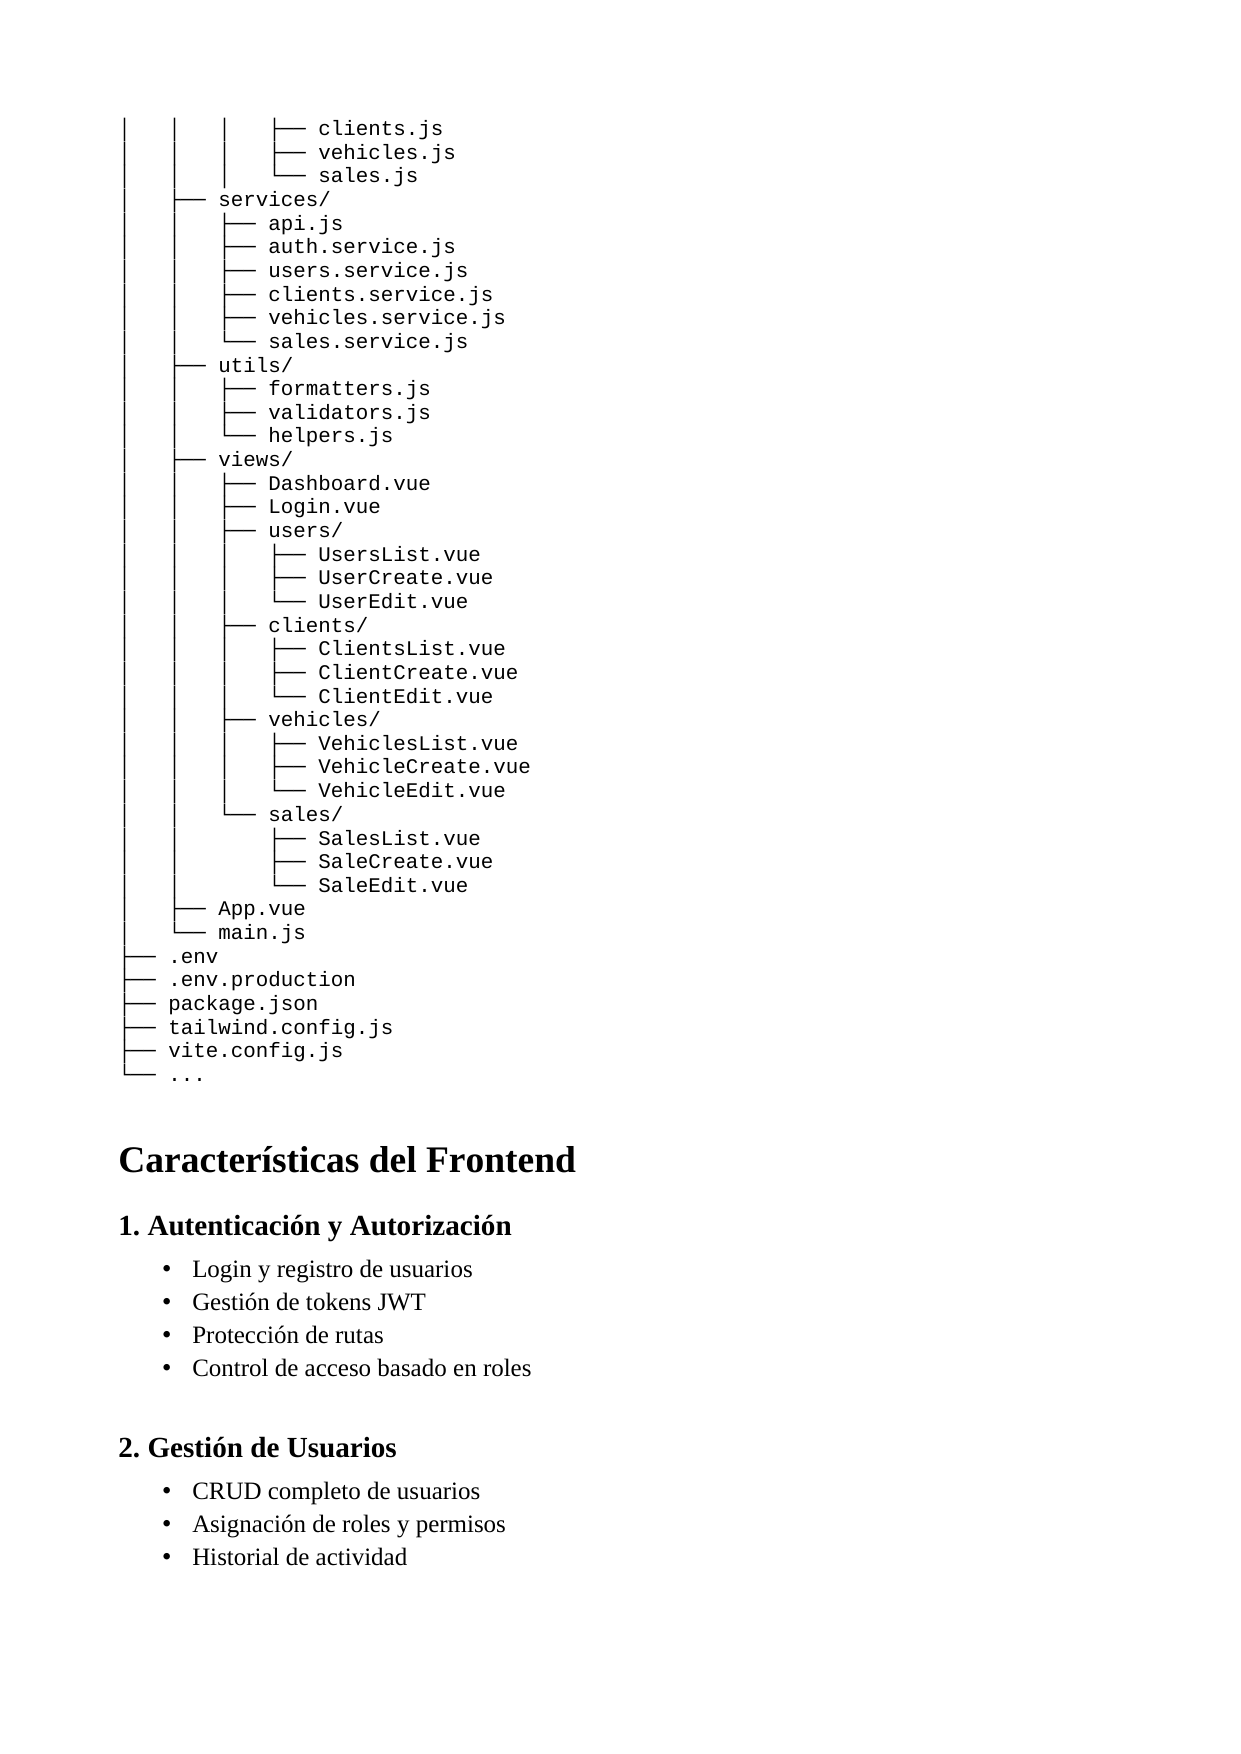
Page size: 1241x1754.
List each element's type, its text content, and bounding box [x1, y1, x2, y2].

text │ ├── views/ [118, 449, 1122, 473]
list Asignación de roles y permisos [162, 1509, 1122, 1538]
text │ │ ├── validators.js [175, 402, 224, 426]
text │ │ │ ├── UsersList.vue [275, 544, 1122, 567]
text ├── vite.config.js [118, 1040, 1122, 1064]
list Historial de actividad [162, 1542, 1122, 1571]
text │ │ ├── Dashboard.vue [225, 473, 1122, 496]
list Control de acceso basado en roles [162, 1353, 1122, 1382]
text │ │ │ ├── UsersList.vue [175, 544, 224, 567]
text │ │ │ ├── ClientCreate.vue [118, 662, 1122, 686]
text │ ├── App.vue [118, 898, 1122, 922]
text │ │ │ └── ClientEdit.vue [175, 686, 224, 709]
text │ │ ├── vehicles/ [118, 709, 1122, 733]
text │ │ │ ├── VehiclesList.vue [275, 733, 1122, 757]
text │ │ │ ├── VehiclesList.vue [225, 733, 274, 757]
text ├── .env.production [118, 969, 1122, 993]
text │ │ │ ├── vehicles.js [175, 142, 224, 165]
text │ │ ├── SaleCreate.vue [118, 851, 1122, 875]
text │ │ ├── clients.service.js [225, 284, 1122, 307]
text │ │ │ └── sales.js [118, 165, 1122, 189]
text │ │ │ ├── vehicles.js [275, 142, 1122, 165]
subtitle 2. Gestión de Usuarios [118, 1430, 1122, 1464]
text ├── package.json [118, 993, 1122, 1017]
text │ │ │ ├── UsersList.vue [225, 544, 274, 567]
text │ │ ├── users.service.js [118, 260, 1122, 284]
list Login y registro de usuarios [162, 1254, 1122, 1283]
list Gestión de tokens JWT [162, 1287, 1122, 1316]
text │ │ ├── api.js [175, 213, 224, 236]
text │ │ └── SaleEdit.vue [175, 875, 1122, 898]
text │ │ │ ├── vehicles.js [125, 142, 174, 165]
text │ │ ├── validators.js [125, 402, 174, 426]
text │ │ ├── Dashboard.vue [125, 473, 174, 496]
text │ │ ├── clients.service.js [125, 284, 174, 307]
text │ │ ├── validators.js [225, 402, 1122, 426]
text │ │ │ ├── clients.js [118, 118, 1122, 142]
text │ │ ├── auth.service.js [118, 236, 1122, 260]
text │ │ └── sales.service.js [125, 331, 174, 354]
text │ └── main.js [118, 922, 1122, 946]
text │ │ └── SaleEdit.vue [125, 875, 174, 898]
text │ │ │ ├── vehicles.js [225, 142, 274, 165]
text │ │ ├── clients/ [225, 615, 1122, 638]
text │ │ │ ├── VehiclesList.vue [125, 733, 174, 757]
text │ │ ├── SalesList.vue [118, 827, 1122, 851]
text │ │ └── sales/ [125, 804, 174, 827]
text │ │ └── sales.service.js [175, 331, 1122, 354]
text │ │ ├── Dashboard.vue [175, 473, 224, 496]
text │ │ ├── users/ [118, 520, 1122, 544]
text │ │ ├── formatters.js [118, 378, 1122, 402]
text │ │ │ ├── UsersList.vue [125, 544, 174, 567]
text │ │ │ └── UserEdit.vue [118, 591, 1122, 615]
text │ │ ├── api.js [225, 213, 1122, 236]
text │ │ ├── vehicles.service.js [118, 307, 1122, 331]
text │ │ │ └── ClientEdit.vue [225, 686, 1122, 709]
subtitle Características del Frontend [118, 1138, 1122, 1181]
text ├── .env [125, 946, 1122, 969]
text │ │ └── helpers.js [118, 426, 1122, 449]
text │ ├── services/ [118, 189, 1122, 213]
list CRUD completo de usuarios [162, 1476, 1122, 1505]
text │ │ │ ├── VehicleCreate.vue [118, 757, 1122, 780]
text ├── tailwind.config.js [125, 1017, 1122, 1040]
list Protección de rutas [162, 1320, 1122, 1349]
text │ │ ├── clients/ [125, 615, 174, 638]
text │ │ │ ├── UserCreate.vue [118, 567, 1122, 591]
text │ │ │ └── VehicleEdit.vue [118, 780, 1122, 804]
text │ │ ├── api.js [125, 213, 174, 236]
text └── ... [118, 1064, 1122, 1088]
text │ │ │ ├── ClientsList.vue [118, 638, 1122, 662]
text │ │ │ ├── VehiclesList.vue [175, 733, 224, 757]
subtitle 1. Autenticación y Autorización [118, 1208, 1122, 1242]
text │ │ ├── clients/ [175, 615, 224, 638]
text │ │ │ └── ClientEdit.vue [125, 686, 174, 709]
text │ ├── utils/ [118, 354, 1122, 378]
text │ │ └── sales/ [175, 804, 1122, 827]
text │ │ ├── clients.service.js [175, 284, 224, 307]
text │ │ ├── Login.vue [118, 496, 1122, 520]
